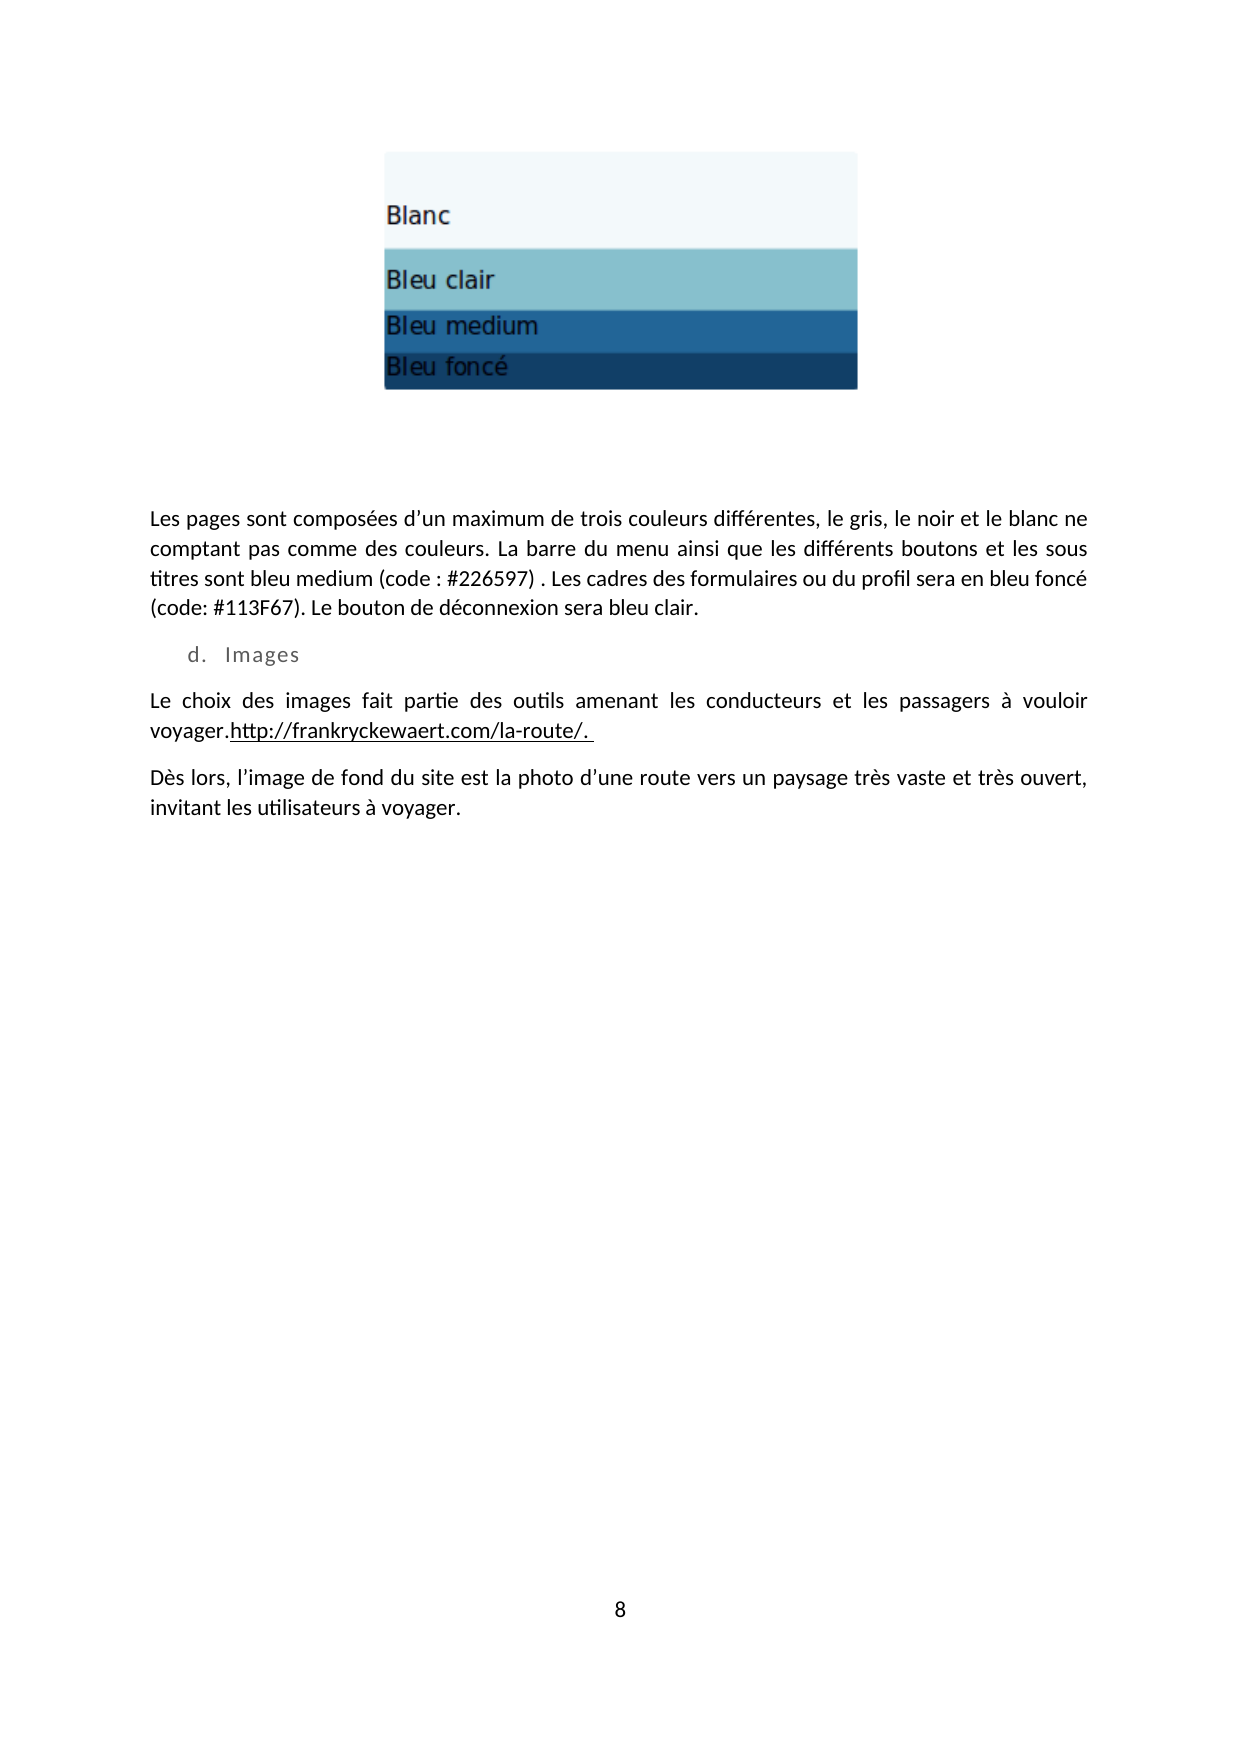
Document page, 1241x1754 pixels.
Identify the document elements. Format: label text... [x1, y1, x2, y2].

text Les pages sont composées d’un maximum de trois couleurs différentes, le gris, le noir et le blanc ne comptant pas comme des couleurs. La barre du menu ainsi que les différents boutons et les sous titres sont bleu medium (code : #226597) . Les cadres des formulaires ou du profil sera en bleu foncé (code: #113F67). Le bouton de déconnexion sera bleu clair. [150, 504, 1090, 622]
list Images [187, 640, 1090, 668]
text Le choix des images fait partie des outils amenant les conducteurs et les passagers à vouloir voyager.http://frankryckewaert.com/la-route/. [150, 687, 1090, 744]
text Dès lors, l’image de fond du site est la photo d’une route vers un paysage très vaste et très ouvert, invitant les utilisateurs à voyager. [150, 763, 1090, 821]
